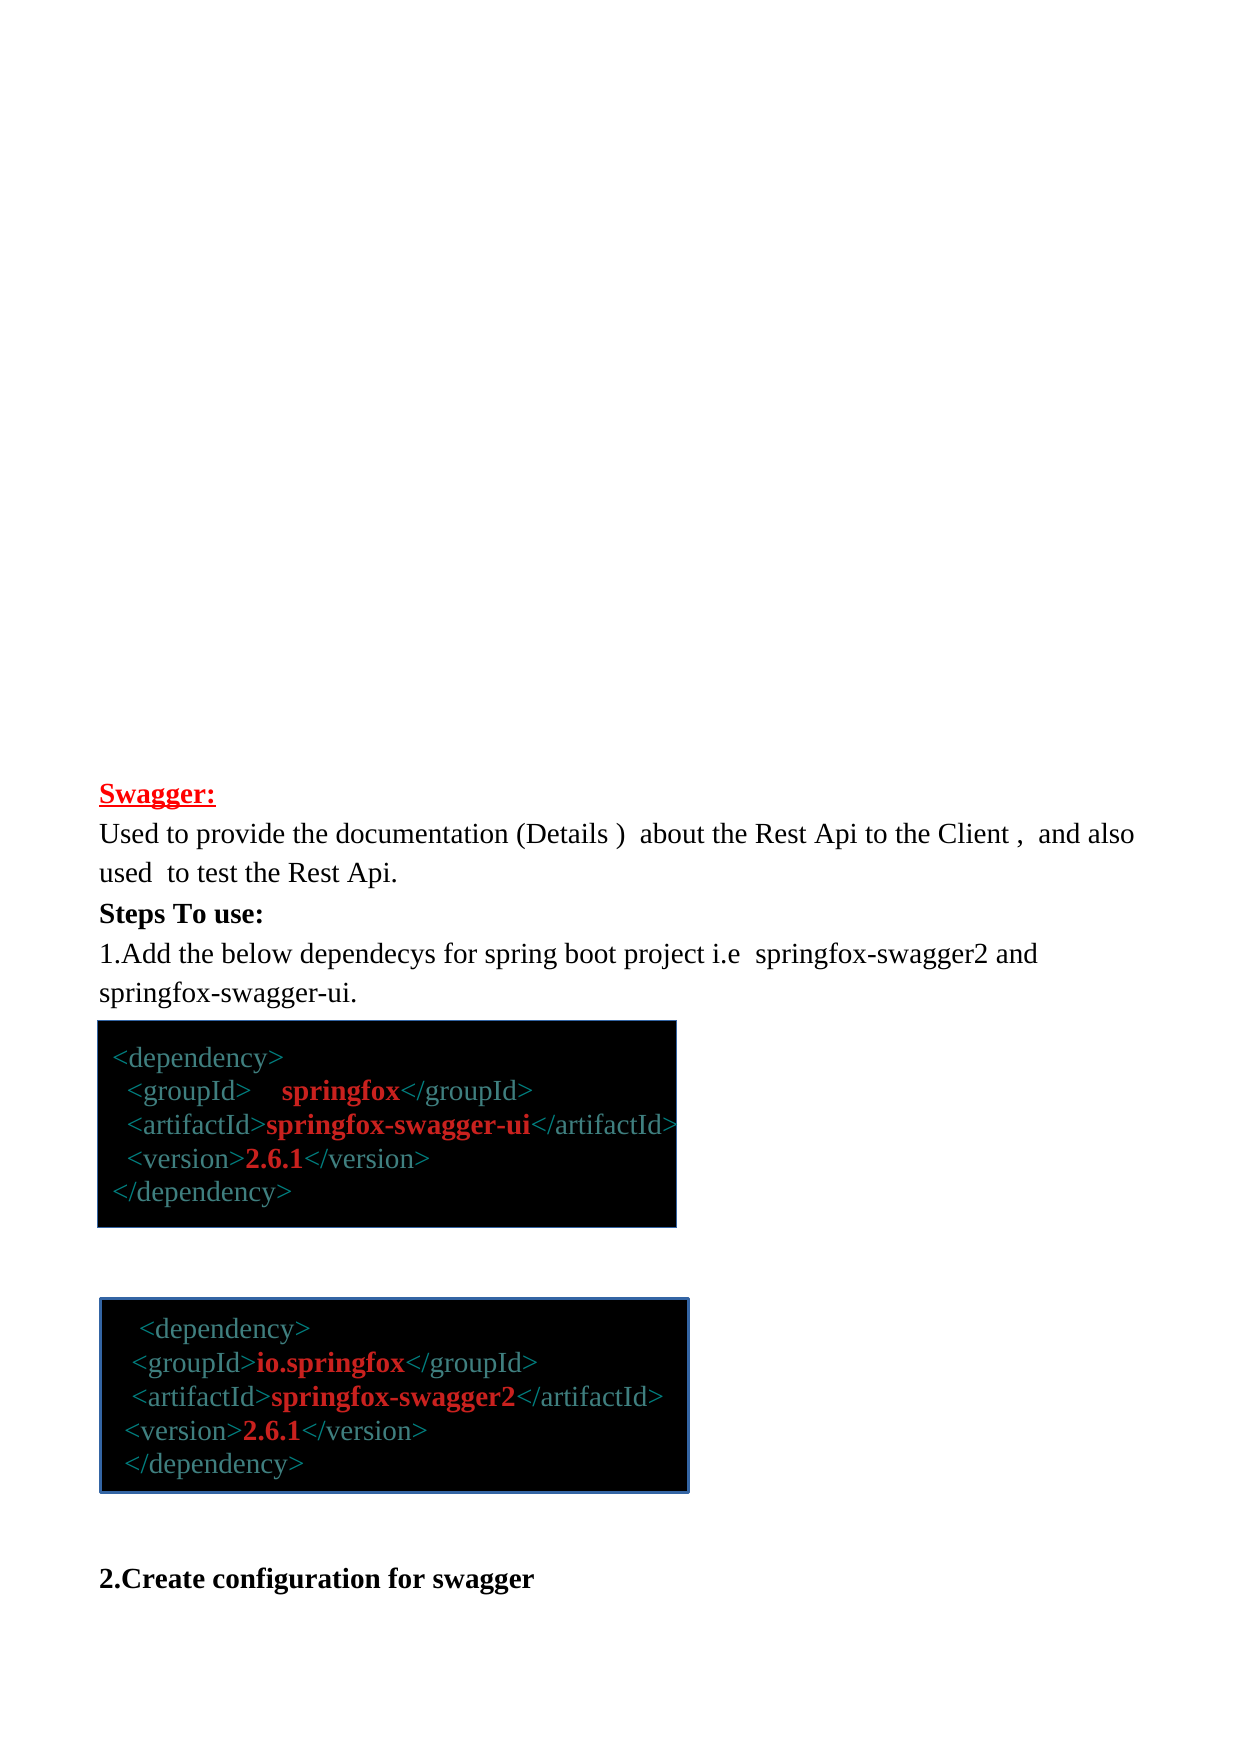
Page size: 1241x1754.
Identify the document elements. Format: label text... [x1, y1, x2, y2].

text Steps To use: [99, 896, 1138, 929]
text Used to provide the documentation (Details ) about the Rest Api to the Client , and also used to test the Rest Api. [99, 817, 1138, 889]
text 1.Add the below dependecys for spring boot project i.e springfox-swagger2 and springfox-swagger-ui. [99, 936, 1138, 1008]
text 2.Create configuration for swagger [99, 1561, 1138, 1595]
text Swagger: [99, 776, 1138, 809]
